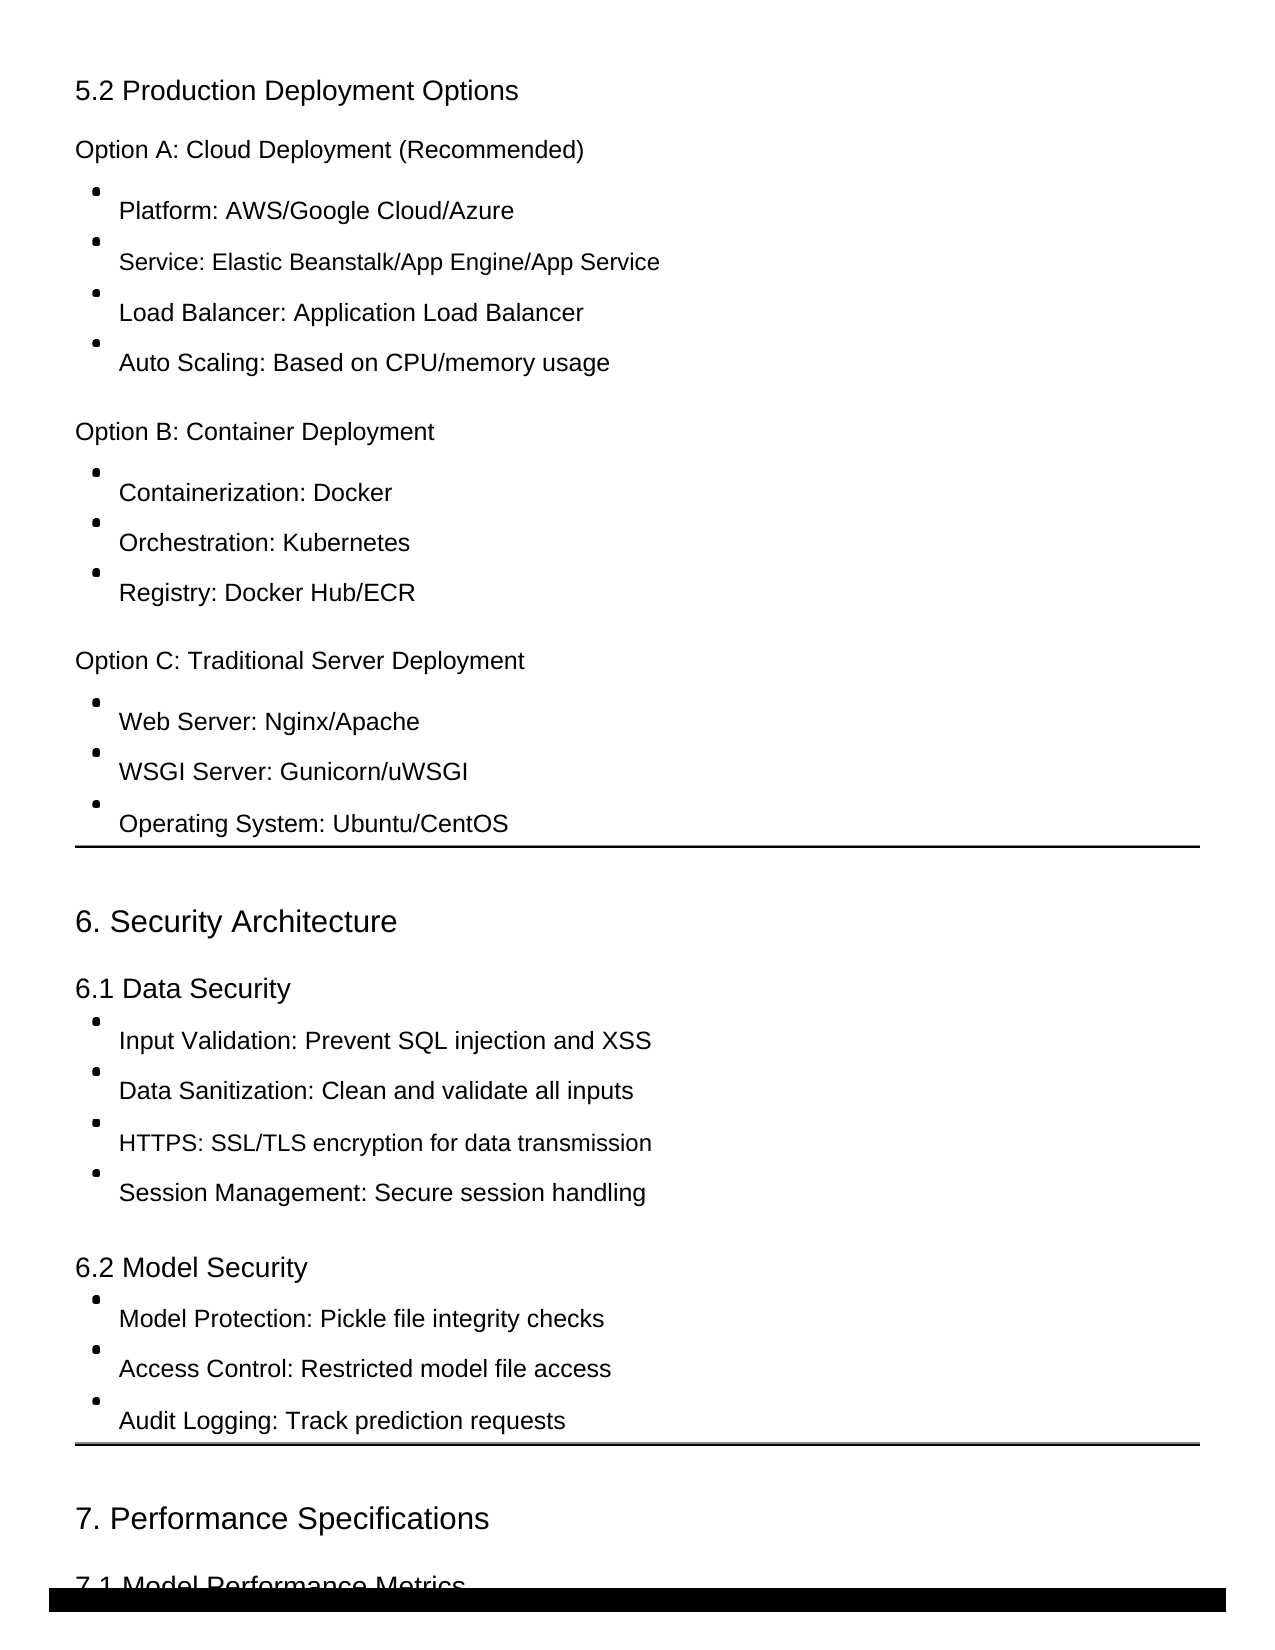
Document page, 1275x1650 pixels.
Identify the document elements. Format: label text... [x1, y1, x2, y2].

picture [92, 1017, 100, 1026]
picture [92, 187, 100, 196]
picture [92, 698, 100, 707]
text Option A: Cloud Deployment (Recommended) [75, 135, 1125, 164]
picture [149, 1588, 157, 1594]
text Option C: Traditional Server Deployment [75, 646, 1125, 675]
text 6. Security Architecture [75, 903, 1125, 939]
text HTTPS: SSL/TLS encryption for data transmission [119, 1129, 1125, 1157]
picture [92, 800, 100, 808]
text 7.1 Model Performance Metrics [75, 1570, 1125, 1588]
text Web Server: Nginx/Apache [119, 707, 1125, 736]
picture [92, 1295, 100, 1304]
text Input Validation: Prevent SQL injection and XSS [119, 1026, 1125, 1055]
text WSGI Server: Gunicorn/uWSGI [119, 757, 1125, 786]
picture [75, 1442, 1200, 1446]
text Access Control: Restricted model file access [119, 1354, 1125, 1383]
text Option B: Container Deployment [75, 417, 1125, 445]
picture [92, 1397, 100, 1405]
picture [165, 1588, 172, 1594]
text Registry: Docker Hub/ECR [119, 578, 1125, 606]
picture [92, 237, 100, 246]
text Session Management: Secure session handling [119, 1178, 1125, 1207]
text Load Balancer: Application Load Balancer [119, 298, 1125, 327]
text 7. Performance Specifications [75, 1500, 1125, 1536]
picture [92, 468, 100, 477]
text Data Sanitization: Clean and validate all inputs [119, 1076, 1125, 1105]
text 5.2 Production Deployment Options [75, 74, 1125, 106]
picture [92, 1169, 100, 1177]
picture [49, 1588, 1226, 1612]
text Audit Logging: Track prediction requests [119, 1406, 1125, 1435]
picture [92, 1119, 100, 1127]
picture [92, 339, 100, 347]
picture [92, 1345, 100, 1354]
text Auto Scaling: Based on CPU/memory usage [119, 348, 1125, 377]
text Model Protection: Pickle file integrity checks [119, 1304, 1125, 1333]
picture [92, 289, 100, 297]
picture [92, 1067, 100, 1076]
text Containerization: Docker [119, 478, 1125, 506]
text Platform: AWS/Google Cloud/Azure [119, 196, 1125, 225]
text Service: Elastic Beanstalk/App Engine/App Service [119, 247, 1125, 275]
text Operating System: Ubuntu/CentOS [119, 809, 1125, 838]
picture [92, 568, 100, 577]
text Orchestration: Kubernetes [119, 528, 1125, 556]
picture [262, 1588, 270, 1594]
text 6.1 Data Security [75, 972, 1125, 1005]
picture [92, 518, 100, 527]
text 6.2 Model Security [75, 1251, 1125, 1283]
picture [92, 748, 100, 757]
